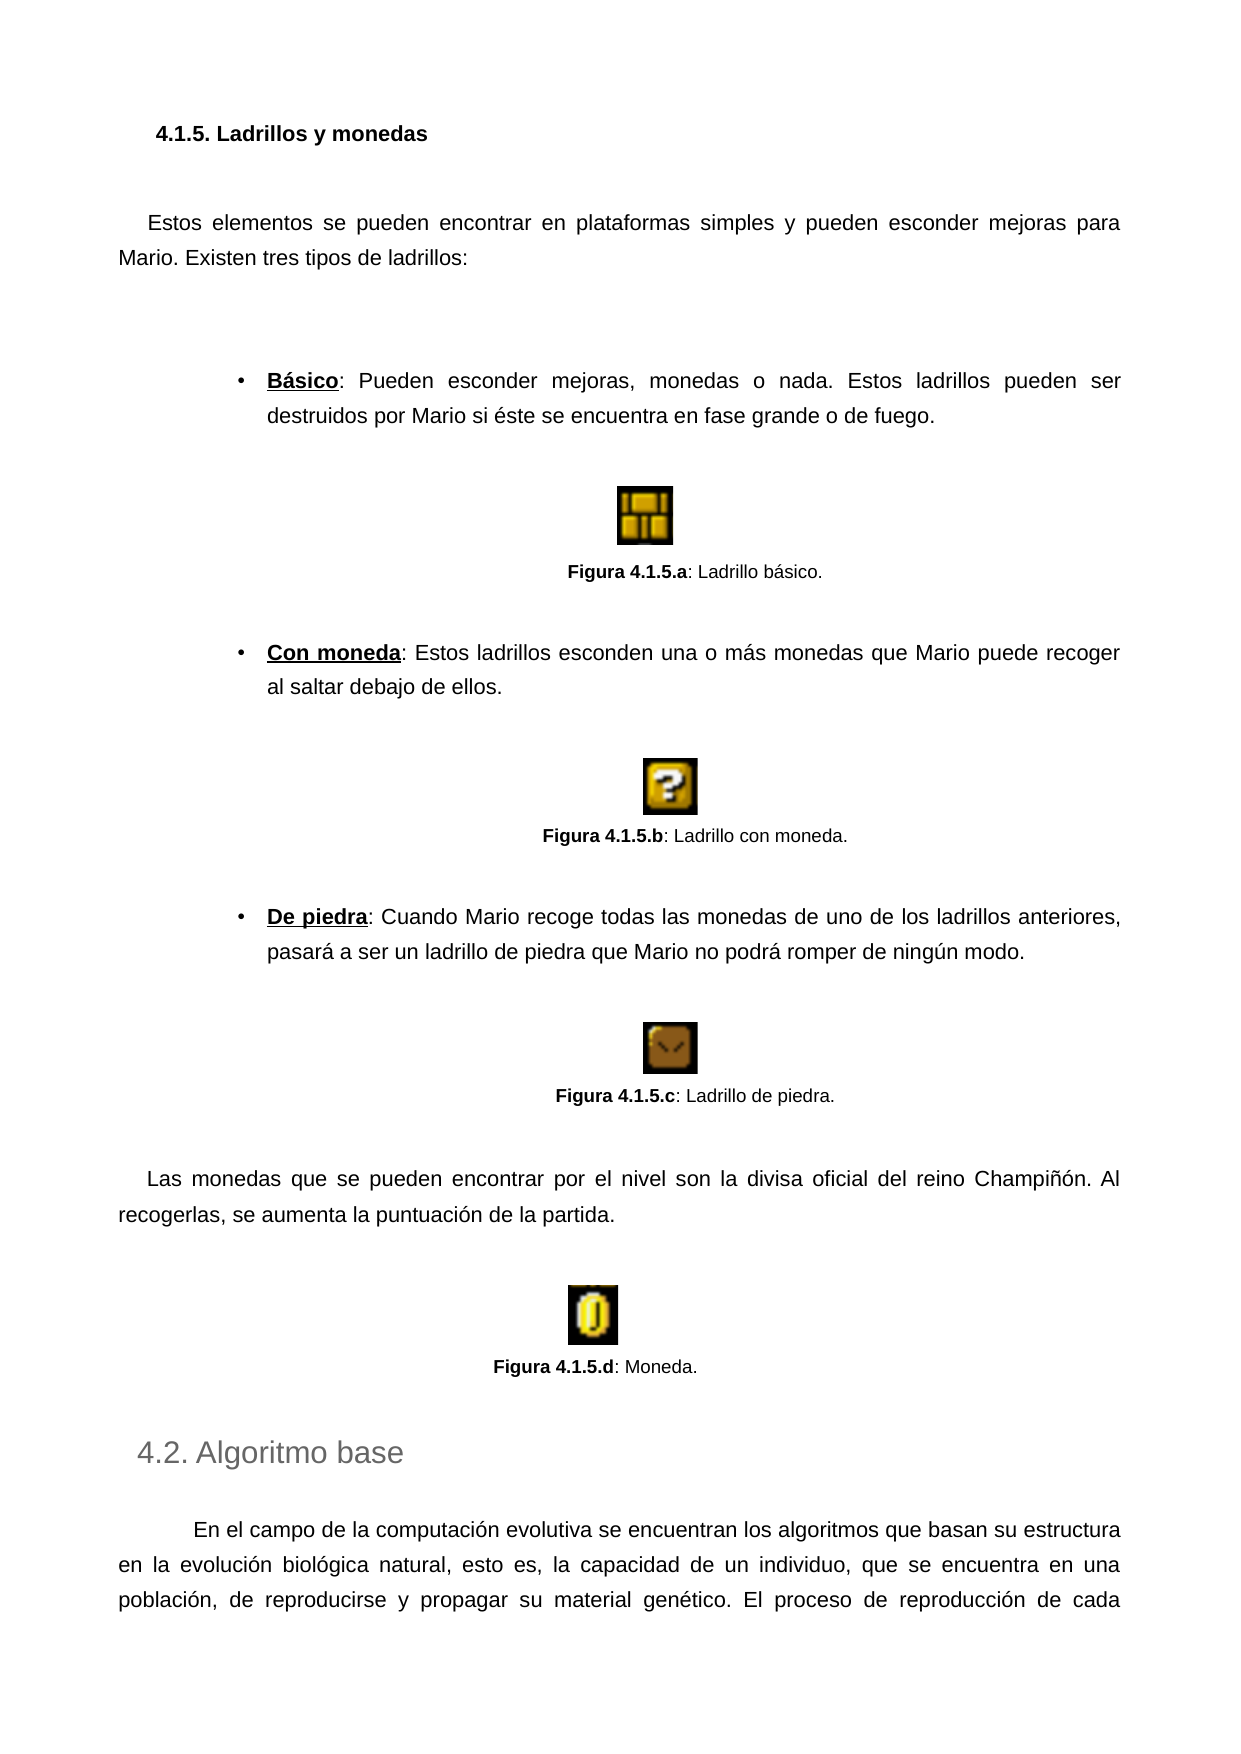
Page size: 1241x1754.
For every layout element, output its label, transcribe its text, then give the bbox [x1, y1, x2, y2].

text Estos elementos se pueden encontrar en plataformas simples y pueden esconder mejoras para Mario. Existen tres tipos de ladrillos: [118, 207, 1122, 270]
list Con moneda: Estos ladrillos esconden una o más monedas que Mario puede recoger al saltar debajo de ellos. [237, 639, 1122, 699]
text Las monedas que se pueden encontrar por el nivel son la divisa oficial del reino Champiñón. Al recogerlas, se aumenta la puntuación de la partida. [118, 1163, 1122, 1227]
text Figura 4.1.5.a: Ladrillo básico. [193, 561, 1122, 582]
picture [643, 1022, 698, 1074]
picture [643, 758, 698, 815]
list Básico: Pueden esconder mejoras, monedas o nada. Estos ladrillos pueden ser destruidos por Mario si éste se encuentra en fase grande o de fuego. [237, 368, 1122, 428]
text Figura 4.1.5.b: Ladrillo con moneda. [193, 825, 1122, 847]
text 4.1.5. Ladrillos y monedas [118, 118, 1122, 147]
text Figura 4.1.5.c: Ladrillo de piedra. [193, 1085, 1122, 1106]
text 4.2. Algoritmo base [118, 1434, 1122, 1470]
text Figura 4.1.5.d: Moneda. [418, 1356, 1122, 1377]
picture [568, 1285, 619, 1345]
list De piedra: Cuando Mario recoge todas las monedas de uno de los ladrillos anteriores, pasará a ser un ladrillo de piedra que Mario no podrá romper de ningún modo. [237, 904, 1122, 964]
picture [617, 486, 674, 545]
text En el campo de la computación evolutiva se encuentran los algoritmos que basan su estructura en la evolución biológica natural, esto es, la capacidad de un individuo, que se encuentra en una población, de reproducirse y propagar su material genético. El proceso de reproducción de cada [118, 1517, 1122, 1612]
